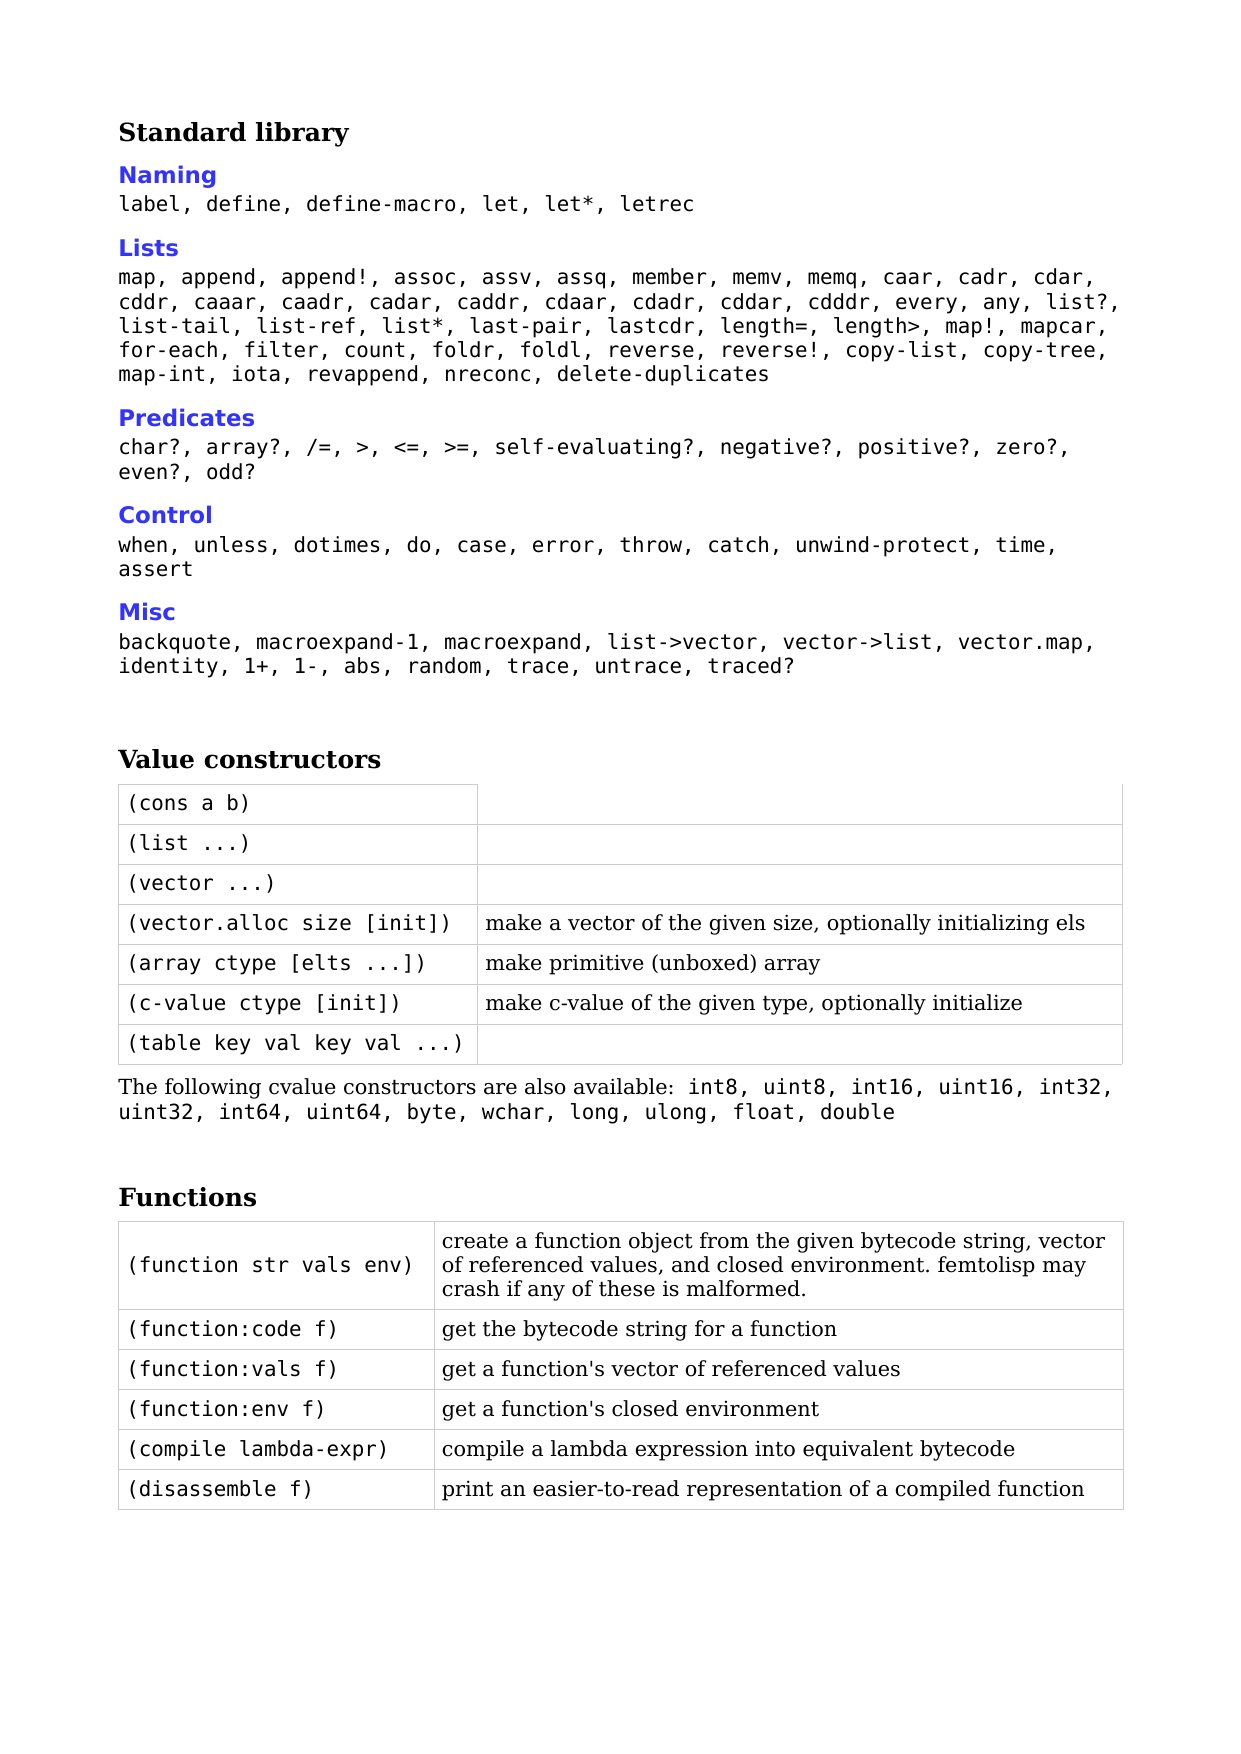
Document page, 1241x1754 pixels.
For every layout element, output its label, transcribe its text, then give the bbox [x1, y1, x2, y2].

subtitle Functions [118, 1183, 1122, 1212]
table_header (function str vals env) [119, 1222, 434, 1309]
subtitle Predicates [118, 405, 1122, 432]
table_header create a function object from the given bytecode string, vector of referenced values, and closed environment. femtolisp may crash if any of these is malformed. [435, 1222, 1123, 1309]
table_cell [478, 1025, 1122, 1063]
subtitle Lists [118, 235, 1122, 262]
subtitle Value constructors [118, 745, 1122, 775]
table_cell (vector.alloc size [init]) [119, 905, 477, 943]
table_cell (function:env f) [119, 1390, 434, 1429]
subtitle Control [118, 502, 1122, 529]
text map, append, append!, assoc, assv, assq, member, memv, memq, caar, cadr, cdar, cddr, caaar, caadr, cadar, caddr, cdaar, cdadr, cddar, cdddr, every, any, list?, list-tail, list-ref, list*, last-pair, lastcdr, length=, length>, map!, mapcar, for-each, filter, count, foldr, foldl, reverse, reverse!, copy-list, copy-tree, map-int, iota, revappend, nreconc, delete-duplicates [118, 265, 1122, 387]
table_cell [478, 865, 1122, 903]
table_cell (array ctype [elts ...]) [119, 945, 477, 983]
table_cell (c-value ctype [init]) [119, 985, 477, 1023]
table_cell print an easier-to-read representation of a compiled function [435, 1470, 1123, 1509]
table_cell get a function's closed environment [435, 1390, 1123, 1429]
table_cell [478, 825, 1122, 863]
table_cell make primitive (unboxed) array [478, 945, 1122, 983]
table_cell (vector ...) [119, 865, 477, 903]
table_cell make c-value of the given type, optionally initialize [478, 985, 1122, 1023]
text backquote, macroexpand-1, macroexpand, list->vector, vector->list, vector.map, identity, 1+, 1-, abs, random, trace, untrace, traced? [118, 630, 1122, 678]
table_cell make a vector of the given size, optionally initializing els [478, 905, 1122, 943]
table_cell (table key val key val ...) [119, 1025, 477, 1063]
table_cell (compile lambda-expr) [119, 1430, 434, 1469]
table_header [478, 784, 1122, 823]
table_header (cons a b) [119, 785, 477, 823]
table_cell compile a lambda expression into equivalent bytecode [435, 1430, 1123, 1469]
subtitle Misc [118, 599, 1122, 626]
text when, unless, dotimes, do, case, error, throw, catch, unwind-protect, time, assert [118, 533, 1122, 581]
subtitle Standard library [118, 118, 1122, 147]
table_cell (function:code f) [119, 1310, 434, 1349]
text char?, array?, /=, >, <=, >=, self-evaluating?, negative?, positive?, zero?, even?, odd? [118, 435, 1122, 484]
table_cell get the bytecode string for a function [435, 1310, 1123, 1349]
table_cell (function:vals f) [119, 1350, 434, 1389]
table_cell get a function's vector of referenced values [435, 1350, 1123, 1389]
text The following cvalue constructors are also available: int8, uint8, int16, uint16, int32, uint32, int64, uint64, byte, wchar, long, ulong, float, double [118, 1075, 1122, 1124]
text label, define, define-macro, let, let*, letrec [118, 192, 1122, 217]
subtitle Naming [118, 162, 1122, 189]
table_cell (list ...) [119, 825, 477, 863]
table_cell (disassemble f) [119, 1470, 434, 1509]
